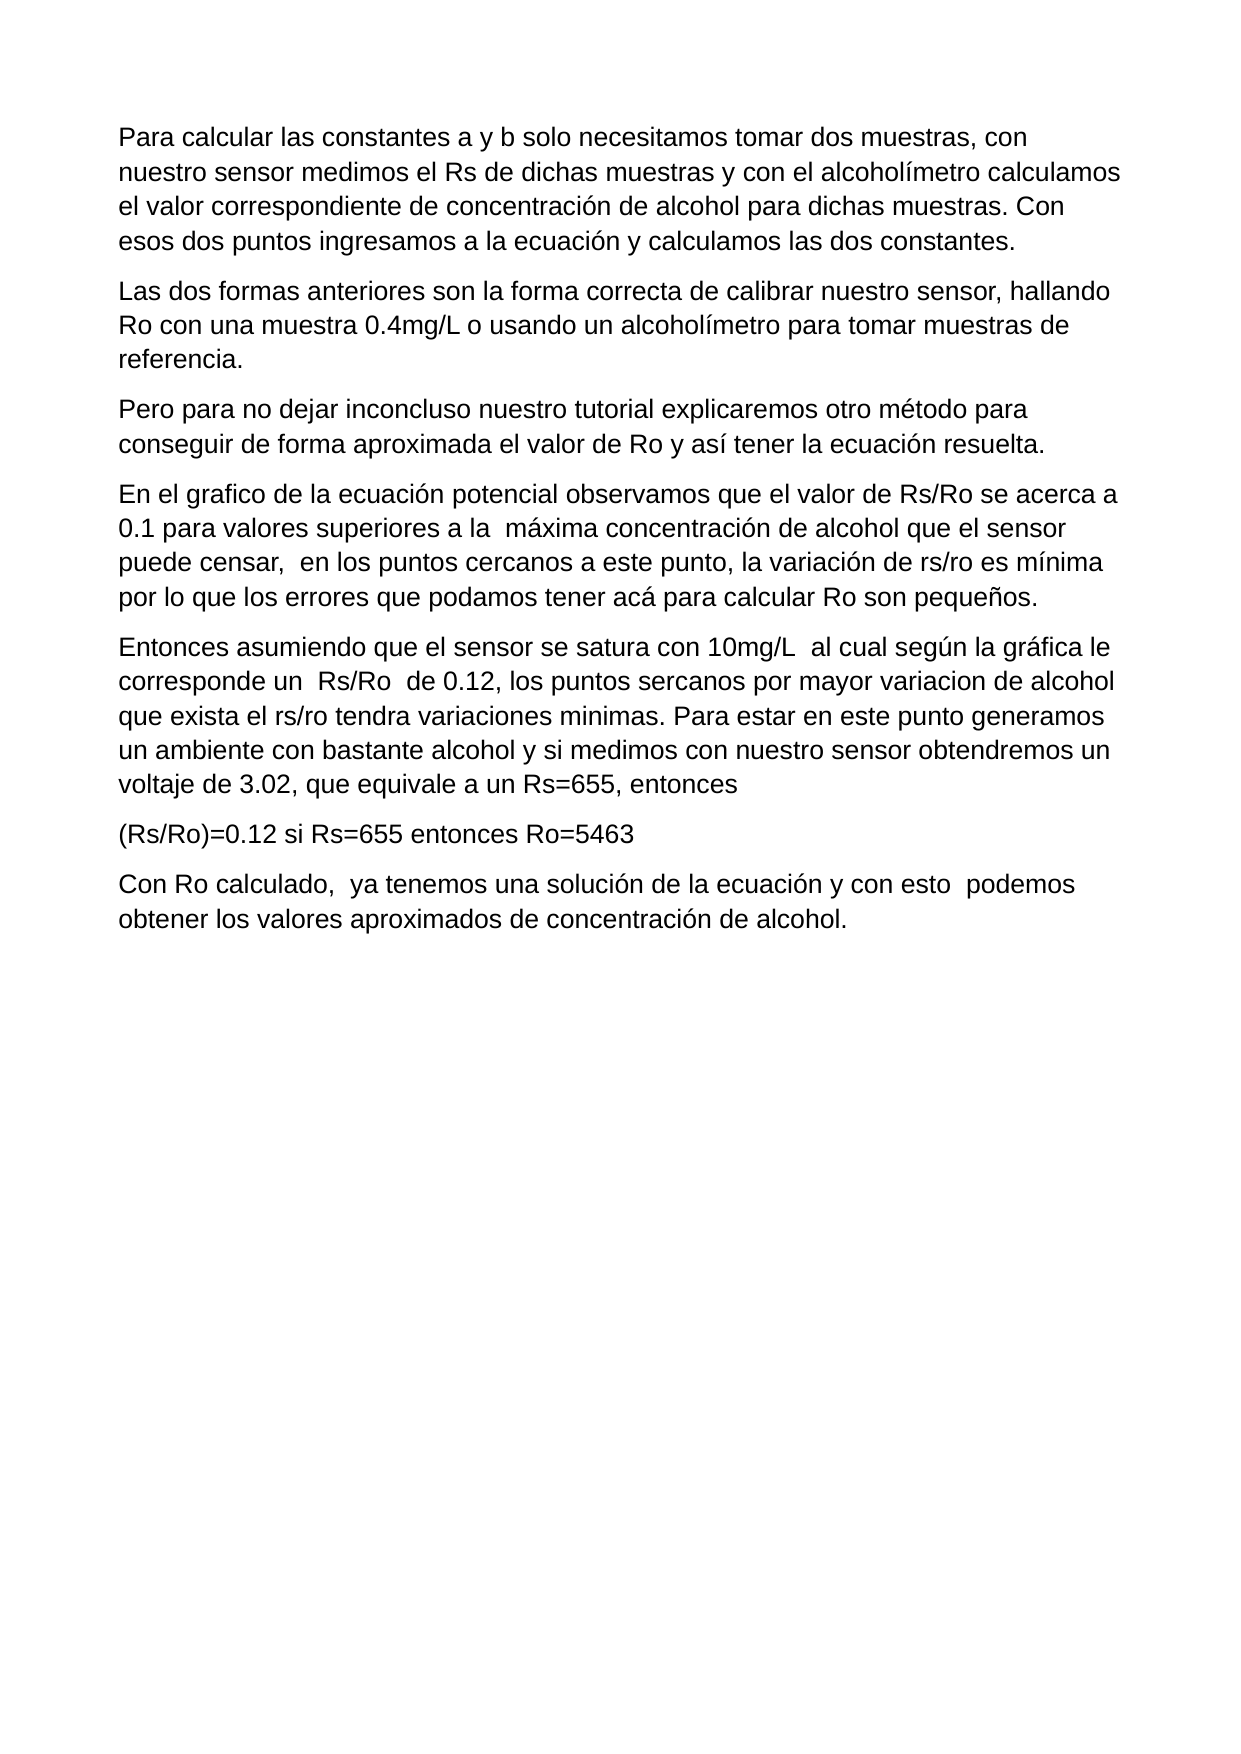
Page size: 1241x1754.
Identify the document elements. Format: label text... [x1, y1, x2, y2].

text Las dos formas anteriores son la forma correcta de calibrar nuestro sensor, hallando Ro con una muestra 0.4mg/L o usando un alcoholímetro para tomar muestras de referencia. [118, 271, 1122, 374]
text Entonces asumiendo que el sensor se satura con 10mg/L al cual según la gráfica le corresponde un Rs/Ro de 0.12, los puntos sercanos por mayor variacion de alcohol que exista el rs/ro tendra variaciones minimas. Para estar en este punto generamos un ambiente con bastante alcohol y si medimos con nuestro sensor obtendremos un voltaje de 3.02, que equivale a un Rs=655, entonces [118, 627, 1122, 799]
text Pero para no dejar inconcluso nuestro tutorial explicaremos otro método para conseguir de forma aproximada el valor de Ro y así tener la ecuación resuelta. [118, 390, 1122, 459]
text (Rs/Ro)=0.12 si Rs=655 entonces Ro=5463 [118, 815, 1122, 849]
text En el grafico de la ecuación potencial observamos que el valor de Rs/Ro se acerca a 0.1 para valores superiores a la máxima concentración de alcohol que el sensor puede censar, en los puntos cercanos a este punto, la variación de rs/ro es mínima por lo que los errores que podamos tener acá para calcular Ro son pequeños. [118, 474, 1122, 612]
text Con Ro calculado, ya tenemos una solución de la ecuación y con esto podemos obtener los valores aproximados de concentración de alcohol. [118, 865, 1122, 934]
text Para calcular las constantes a y b solo necesitamos tomar dos muestras, con nuestro sensor medimos el Rs de dichas muestras y con el alcoholímetro calculamos el valor correspondiente de concentración de alcohol para dichas muestras. Con esos dos puntos ingresamos a la ecuación y calculamos las dos constantes. [118, 118, 1122, 256]
